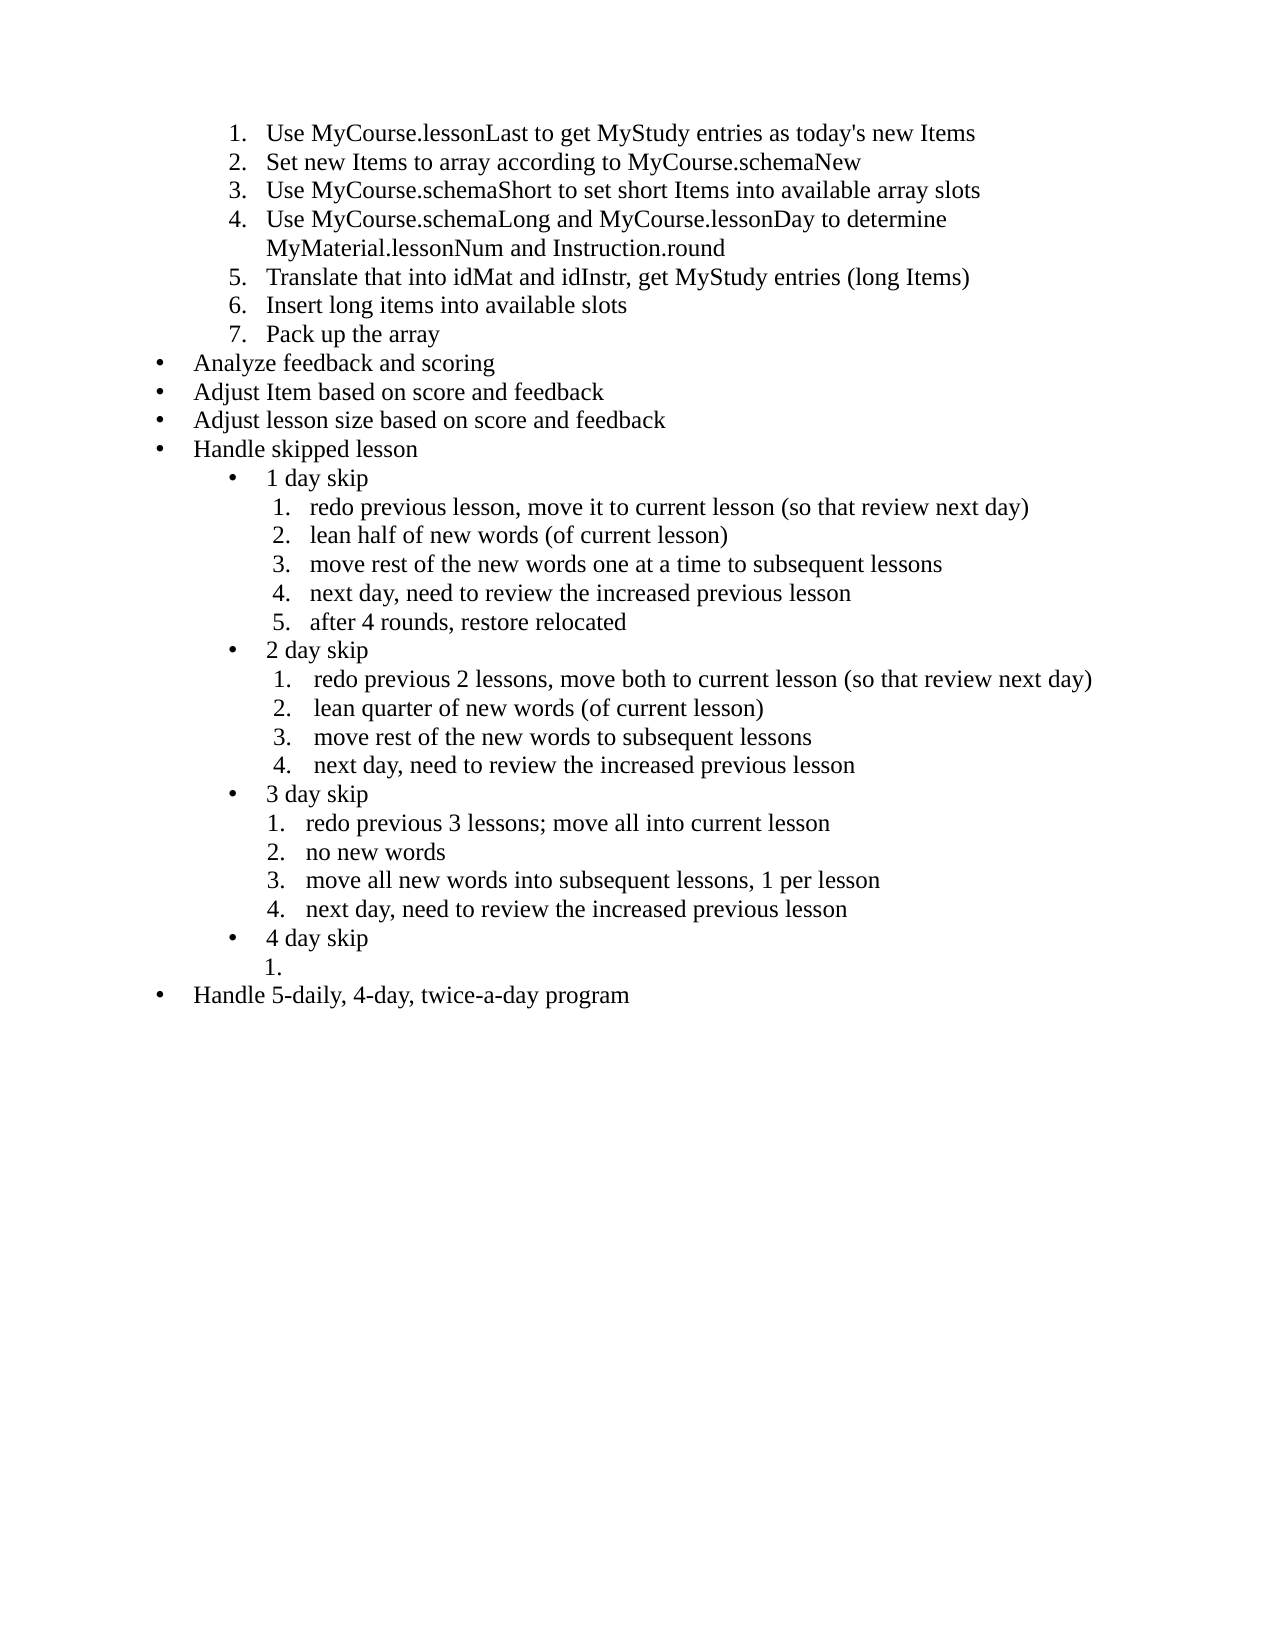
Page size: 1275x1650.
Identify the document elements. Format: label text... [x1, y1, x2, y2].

list redo previous 3 lessons; move all into current lesson [267, 808, 1157, 837]
list move all new words into subsequent lessons, 1 per lesson [267, 866, 1157, 894]
list lean quarter of new words (of current lesson) [270, 693, 1157, 722]
list Analyze feedback and scoring [156, 348, 1157, 377]
list redo previous lesson, move it to current lesson (so that review next day) [272, 492, 1157, 521]
list Insert long items into available slots [228, 291, 1157, 319]
list next day, need to review the increased previous lesson [267, 894, 1157, 923]
list Set new Items to array according to MyCourse.schemaNew [228, 147, 1157, 176]
list 4 day skip [228, 923, 1157, 952]
list Use MyCourse.schemaLong and MyCourse.lessonDay to determine MyMaterial.lessonNum and Instruction.round [228, 204, 1157, 262]
list 3 day skip [228, 779, 1157, 808]
list Use MyCourse.schemaShort to set short Items into available array slots [228, 176, 1157, 204]
list 2 day skip [228, 636, 1157, 664]
list Use MyCourse.lessonLast to get MyStudy entries as today's new Items [228, 118, 1157, 147]
list Handle 5-daily, 4-day, twice-a-day program [156, 981, 1157, 1009]
list next day, need to review the increased previous lesson [272, 578, 1157, 607]
list Pack up the array [228, 319, 1157, 348]
list after 4 rounds, restore relocated [272, 607, 1157, 636]
list Adjust lesson size based on score and feedback [156, 406, 1157, 434]
list no new words [267, 837, 1157, 866]
list 1 day skip [228, 463, 1157, 492]
list move rest of the new words to subsequent lessons [270, 722, 1157, 751]
list redo previous 2 lessons, move both to current lesson (so that review next day) [270, 664, 1157, 693]
list move rest of the new words one at a time to subsequent lessons [272, 549, 1157, 578]
list Adjust Item based on score and feedback [156, 377, 1157, 406]
list Translate that into idMat and idInstr, get MyStudy entries (long Items) [228, 262, 1157, 291]
list lean half of new words (of current lesson) [272, 521, 1157, 549]
list next day, need to review the increased previous lesson [270, 751, 1157, 779]
list Handle skipped lesson [156, 434, 1157, 463]
